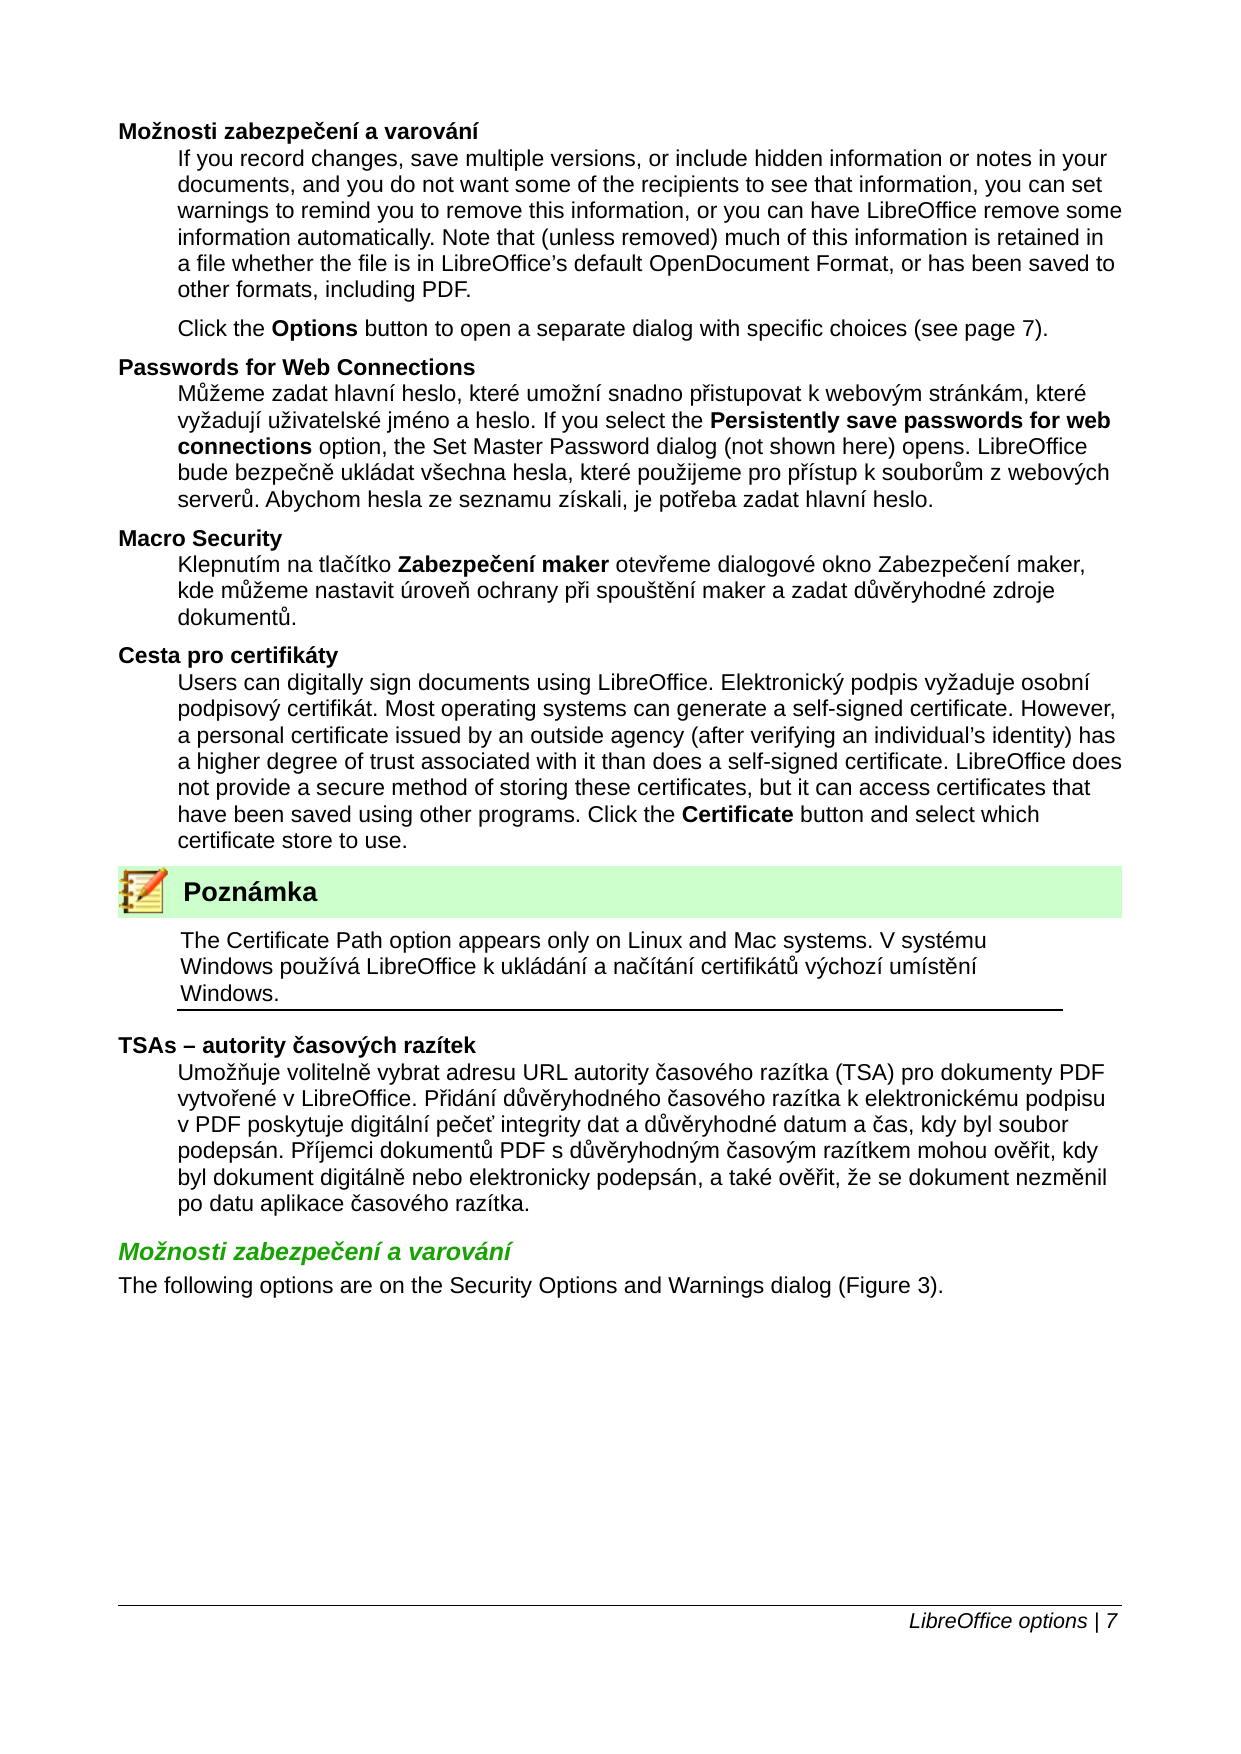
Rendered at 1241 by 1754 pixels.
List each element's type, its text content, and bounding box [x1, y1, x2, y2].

text Umožňuje volitelně vybrat adresu URL autority časového razítka (TSA) pro dokumenty PDF vytvořené v LibreOffice. Přidání důvěryhodného časového razítka k elektronickému podpisu v PDF poskytuje digitální pečeť integrity dat a důvěryhodné datum a čas, kdy byl soubor podepsán. Příjemci dokumentů PDF s důvěryhodným časovým razítkem mohou ověřit, kdy byl dokument digitálně nebo elektronicky podepsán, a také ověřit, že se dokument nezměnil po datu aplikace časového razítka. [177, 1058, 1122, 1217]
subtitle Možnosti zabezpečení a varování [118, 1237, 1122, 1266]
text Možnosti zabezpečení a varování [118, 118, 1122, 144]
text Users can digitally sign documents using LibreOffice. Elektronický podpis vyžaduje osobní podpisový certifikát. Most operating systems can generate a self-signed certificate. However, a personal certificate issued by an outside agency (after verifying an individual’s identity) has a higher degree of trust associated with it than does a self-signed certificate. LibreOffice does not provide a secure method of storing these certificates, but it can access certificates that have been saved using other programs. Click the Certificate button and select which certificate store to use. [177, 669, 1122, 853]
picture [119, 866, 170, 917]
text The Certificate Path option appears only on Linux and Mac systems. V systému Windows používá LibreOffice k ukládání a načítání certifikátů výchozí umístění Windows. [177, 924, 1063, 1009]
text The following options are on the Security Options and Warnings dialog (Figure 3). [118, 1272, 1122, 1298]
text Macro Security [118, 524, 1122, 551]
text Můžeme zadat hlavní heslo, které umožní snadno přistupovat k webovým stránkám, které vyžadují uživatelské jméno a heslo. If you select the Persistently save passwords for web connections option, the Set Master Password dialog (not shown here) opens. LibreOffice bude bezpečně ukládat všechna hesla, které použijeme pro přístup k souborům z webových serverů. Abychom hesla ze seznamu získali, je potřeba zadat hlavní heslo. [177, 380, 1122, 512]
text If you record changes, save multiple versions, or include hidden information or notes in your documents, and you do not want some of the recipients to see that information, you can set warnings to remind you to remove this information, or you can have LibreOffice remove some information automatically. Note that (unless removed) much of this information is retained in a file whether the file is in LibreOffice’s default OpenDocument Format, or has been saved to other formats, including PDF. [177, 144, 1122, 303]
text Click the Options button to open a separate dialog with specific choices (see page 7). [177, 315, 1122, 341]
subtitle Poznámka [118, 866, 1122, 918]
text TSAs – autority časových razítek [118, 1032, 1122, 1058]
text Klepnutím na tlačítko Zabezpečení maker otevřeme dialogové okno Zabezpečení maker, kde můžeme nastavit úroveň ochrany při spouštění maker a zadat důvěryhodné zdroje dokumentů. [177, 551, 1122, 630]
text Passwords for Web Connections [118, 354, 1122, 380]
text Cesta pro certifikáty [118, 642, 1122, 669]
